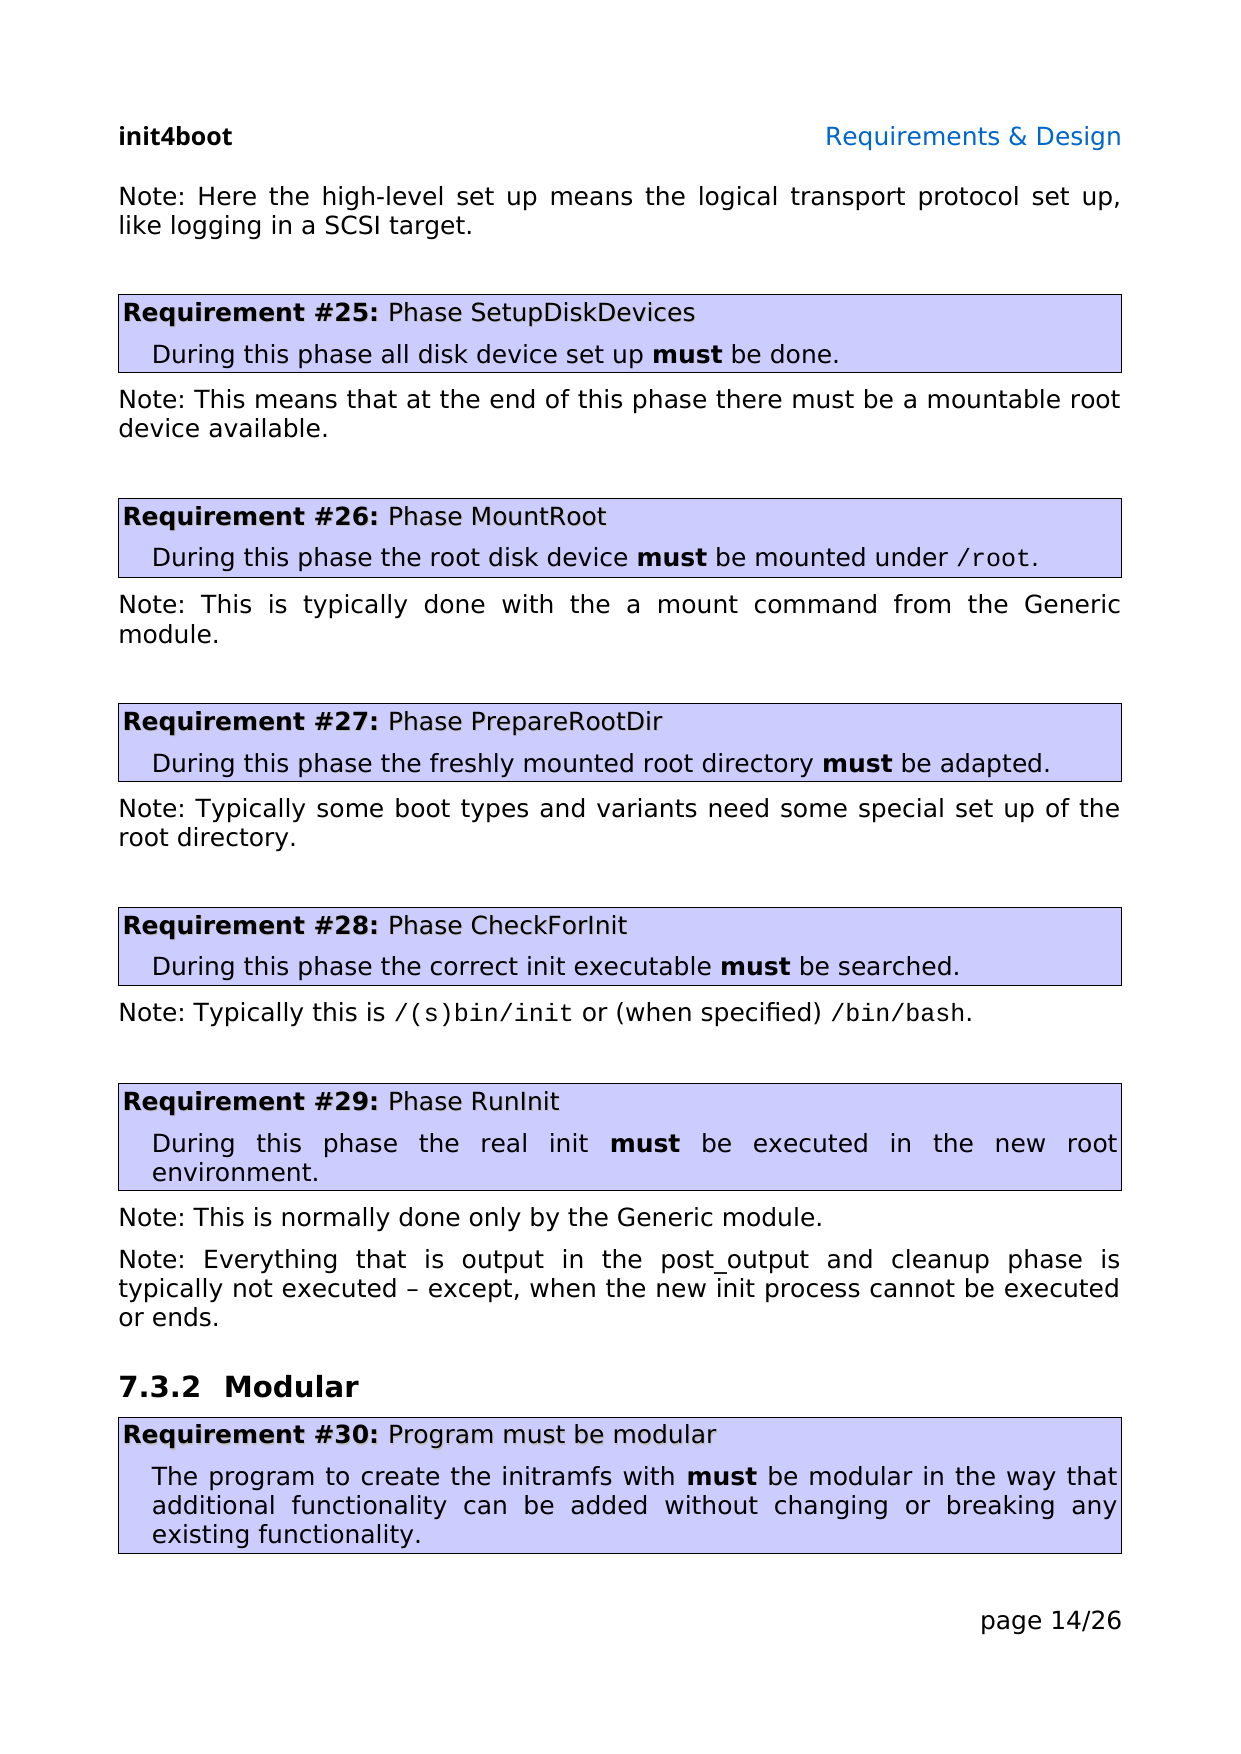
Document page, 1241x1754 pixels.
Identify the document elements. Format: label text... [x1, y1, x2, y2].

text Note: Everything that is output in the post_output and cleanup phase is typically not executed – except, when the new init process cannot be executed or ends. [118, 1245, 1122, 1333]
list During this phase the root disk device must be mounted under /root. [119, 539, 1121, 577]
text Note: This means that at the end of this phase there must be a mountable root device available. [118, 385, 1122, 444]
text Note: This is normally done only by the Generic module. [118, 1203, 1122, 1233]
list Phase PrepareRootDir [119, 704, 1121, 736]
list During this phase all disk device set up must be done. [119, 336, 1121, 372]
list During this phase the freshly mounted root directory must be adapted. [119, 745, 1121, 781]
text Note: Here the high-level set up means the logical transport protocol set up, like logging in a SCSI target. [118, 182, 1122, 240]
list The program to create the initramfs with must be modular in the way that additional functionality can be added without changing or breaking any existing functionality. [119, 1458, 1121, 1553]
list Phase SetupDiskDevices [119, 295, 1121, 327]
text Note: Typically this is /(s)bin/init or (when specified) /bin/bash. [118, 998, 1122, 1029]
list Phase RunInit [119, 1084, 1121, 1116]
list Phase MountRoot [119, 499, 1121, 531]
list Phase CheckForInit [119, 908, 1121, 940]
text Note: This is typically done with the a mount command from the Generic module. [118, 591, 1122, 649]
list During this phase the real init must be executed in the new root environment. [119, 1125, 1121, 1190]
list During this phase the correct init executable must be searched. [119, 949, 1121, 985]
list Program must be modular [119, 1418, 1121, 1450]
subtitle Modular [118, 1370, 1122, 1404]
text Note: Typically some boot types and variants need some special set up of the root directory. [118, 794, 1122, 853]
